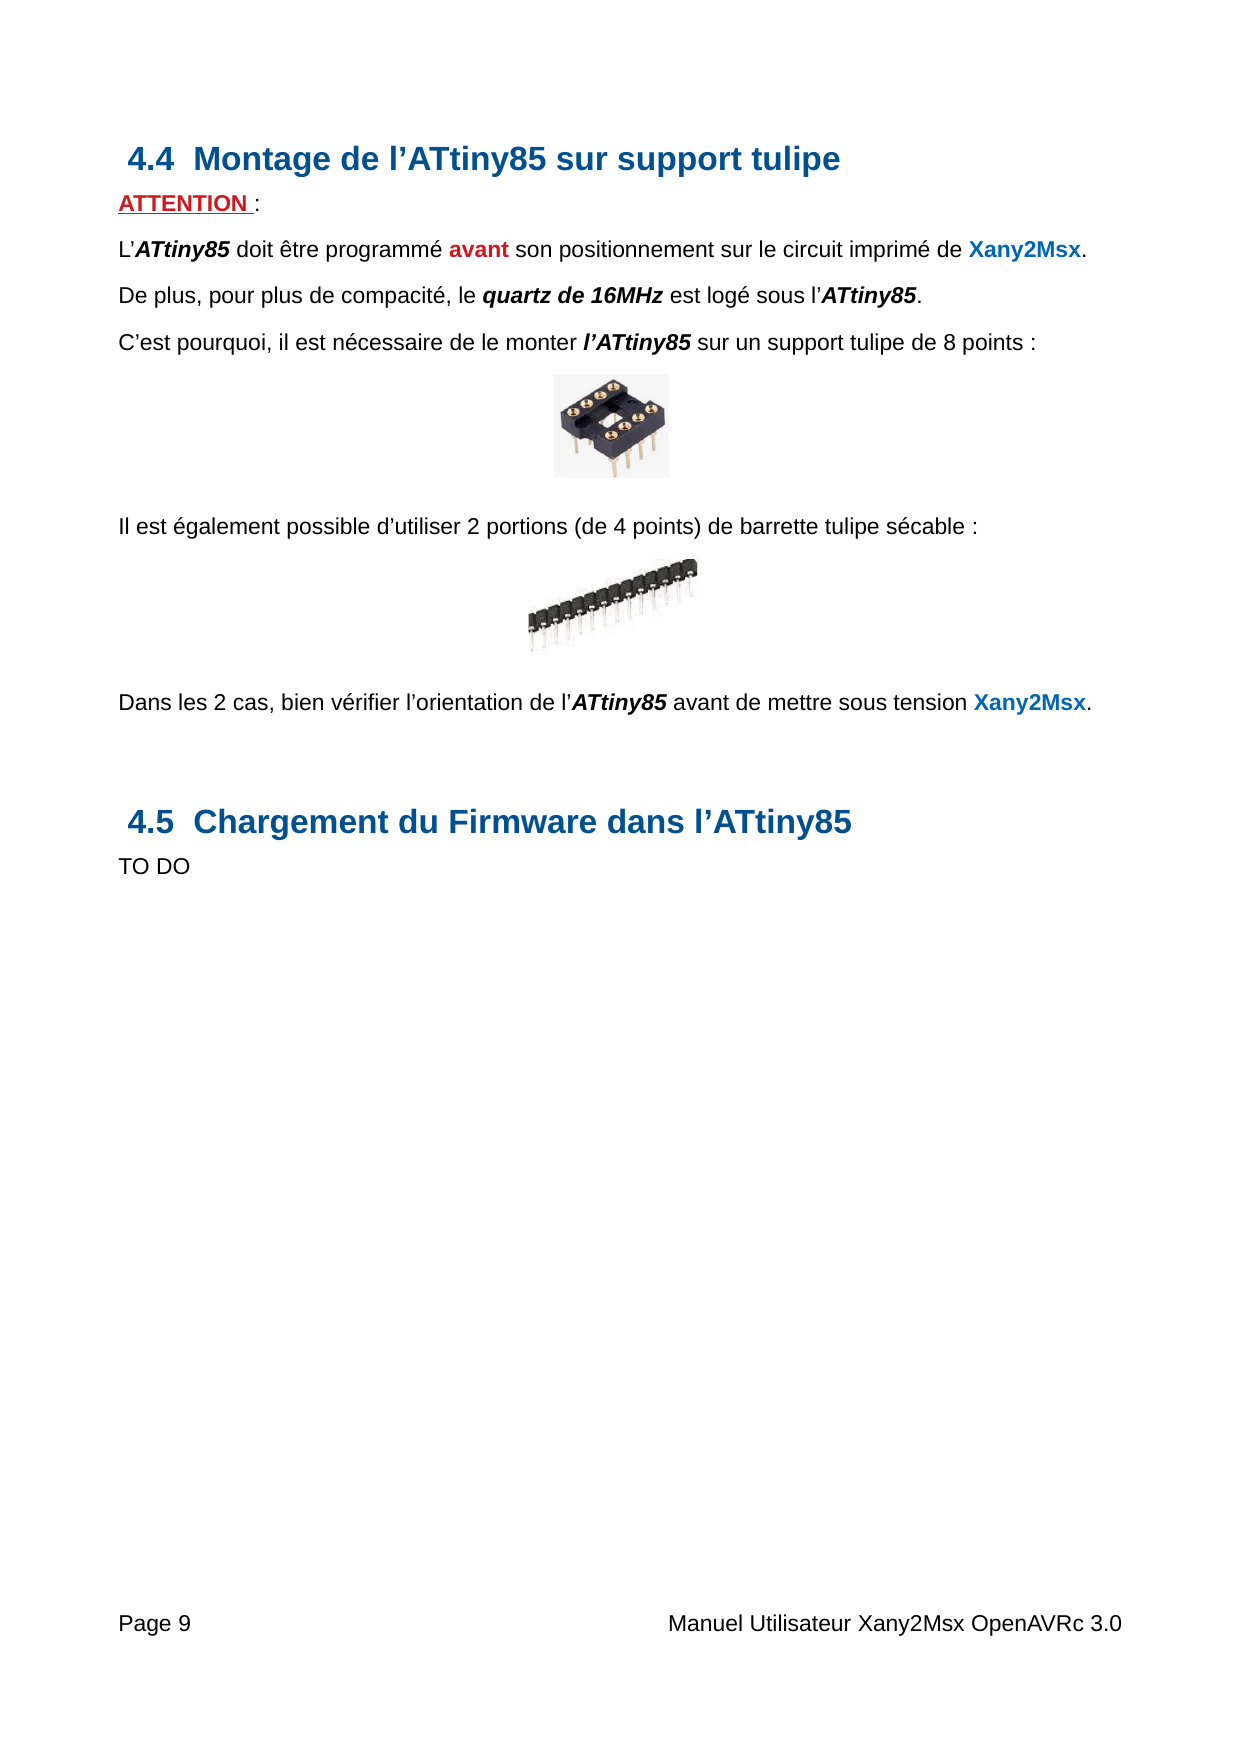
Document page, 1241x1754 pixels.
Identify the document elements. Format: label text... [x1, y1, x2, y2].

subtitle Montage de l’ATtiny85 sur support tulipe [118, 139, 1164, 178]
subtitle Chargement du Firmware dans l’ATtiny85 [118, 802, 1164, 841]
picture [528, 559, 708, 660]
text Dans les 2 cas, bien vérifier l’orientation de l’ATtiny85 avant de mettre sous tension Xany2Msx. [118, 689, 1164, 715]
picture [553, 374, 670, 478]
text Il est également possible d’utiliser 2 portions (de 4 points) de barrette tulipe sécable : [118, 513, 1164, 539]
text L’ATtiny85 doit être programmé avant son positionnement sur le circuit imprimé de Xany2Msx. [118, 236, 1164, 263]
text C’est pourquoi, il est nécessaire de le monter l’ATtiny85 sur un support tulipe de 8 points : [118, 328, 1164, 355]
text ATTENTION : [118, 190, 1164, 216]
text TO DO [118, 853, 1164, 880]
text De plus, pour plus de compacité, le quartz de 16MHz est logé sous l’ATtiny85. [118, 282, 1164, 309]
